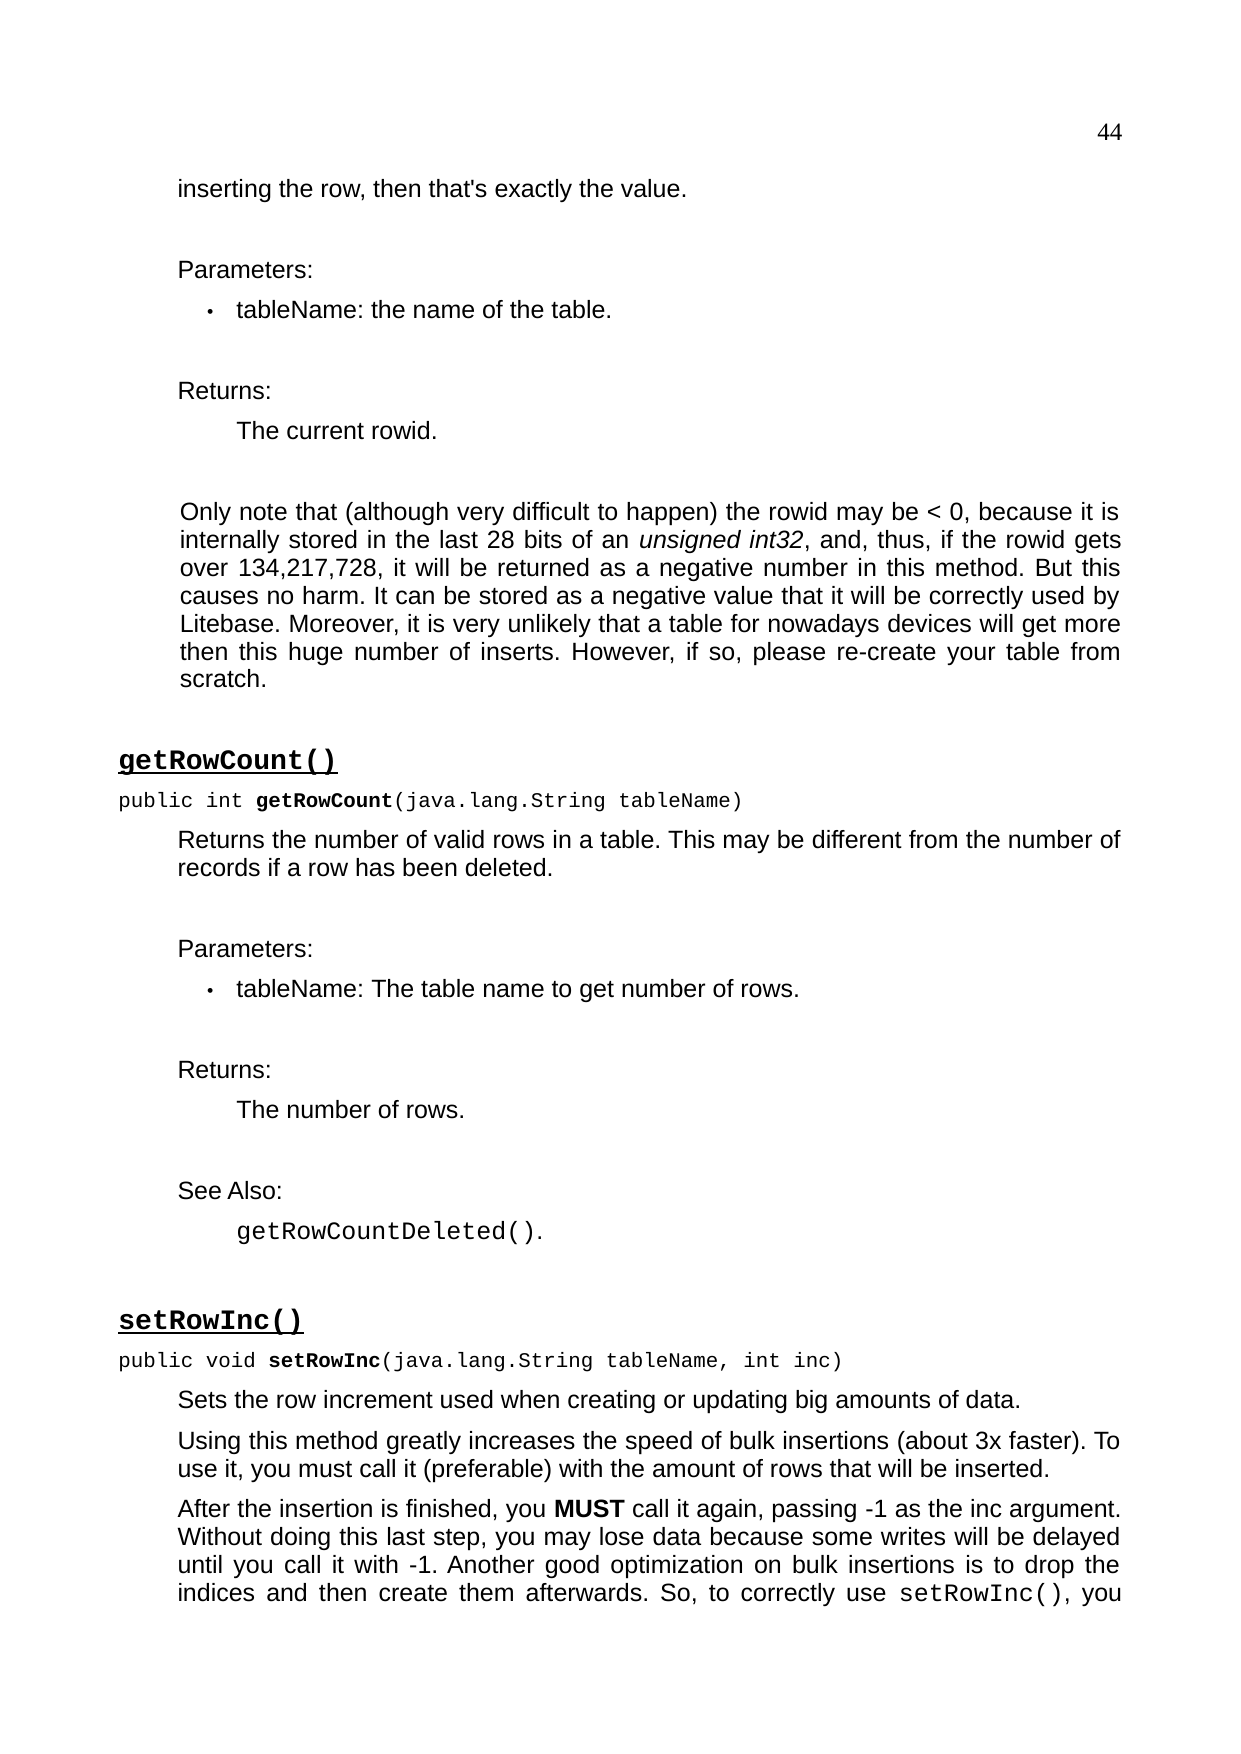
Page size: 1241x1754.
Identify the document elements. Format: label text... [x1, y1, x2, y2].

list tableName: The table name to get number of rows. [207, 975, 1122, 1003]
list Using this method greatly increases the speed of bulk insertions (about 3x faster). To use it, you must call it (preferable) with the amount of rows that will be inserted. [177, 1427, 1122, 1482]
list getRowCountDeleted(). [236, 1217, 1122, 1247]
subtitle Returns: [177, 377, 1122, 405]
list inserting the row, then that's exactly the value. [177, 175, 1122, 203]
list Returns the number of valid rows in a table. This may be different from the number of records if a row has been deleted. [177, 826, 1122, 882]
subtitle setRowInc() [118, 1306, 1122, 1338]
text public void setRowInc(java.lang.String tableName, int inc) [118, 1350, 1122, 1374]
list The current rowid. [236, 417, 1122, 445]
list Only note that (although very difficult to happen) the rowid may be < 0, because it is internally stored in the last 28 bits of an unsigned int32, and, thus, if the rowid gets over 134,217,728, it will be returned as a negative number in this method. But this causes no harm. It can be stored as a negative value that it will be correctly used by Litebase. Moreover, it is very unlikely that a table for nowadays devices will get more then this huge number of inserts. However, if so, please re-create your table from scratch. [179, 498, 1122, 693]
subtitle Parameters: [177, 256, 1122, 284]
list After the insertion is finished, you MUST call it again, passing -1 as the inc argument. Without doing this last step, you may lose data because some writes will be delayed until you call it with -1. Another good optimization on bulk insertions is to drop the indices and then create them afterwards. So, to correctly use setRowInc(), you [177, 1495, 1122, 1609]
list Sets the row increment used when creating or updating big amounts of data. [177, 1386, 1122, 1414]
text public int getRowCount(java.lang.String tableName) [118, 790, 1122, 814]
list The number of rows. [236, 1096, 1122, 1124]
subtitle Returns: [177, 1056, 1122, 1084]
subtitle Parameters: [177, 935, 1122, 963]
list tableName: the name of the table. [207, 296, 1122, 324]
subtitle getRowCount() [118, 746, 1122, 778]
subtitle See Also: [177, 1177, 1122, 1204]
